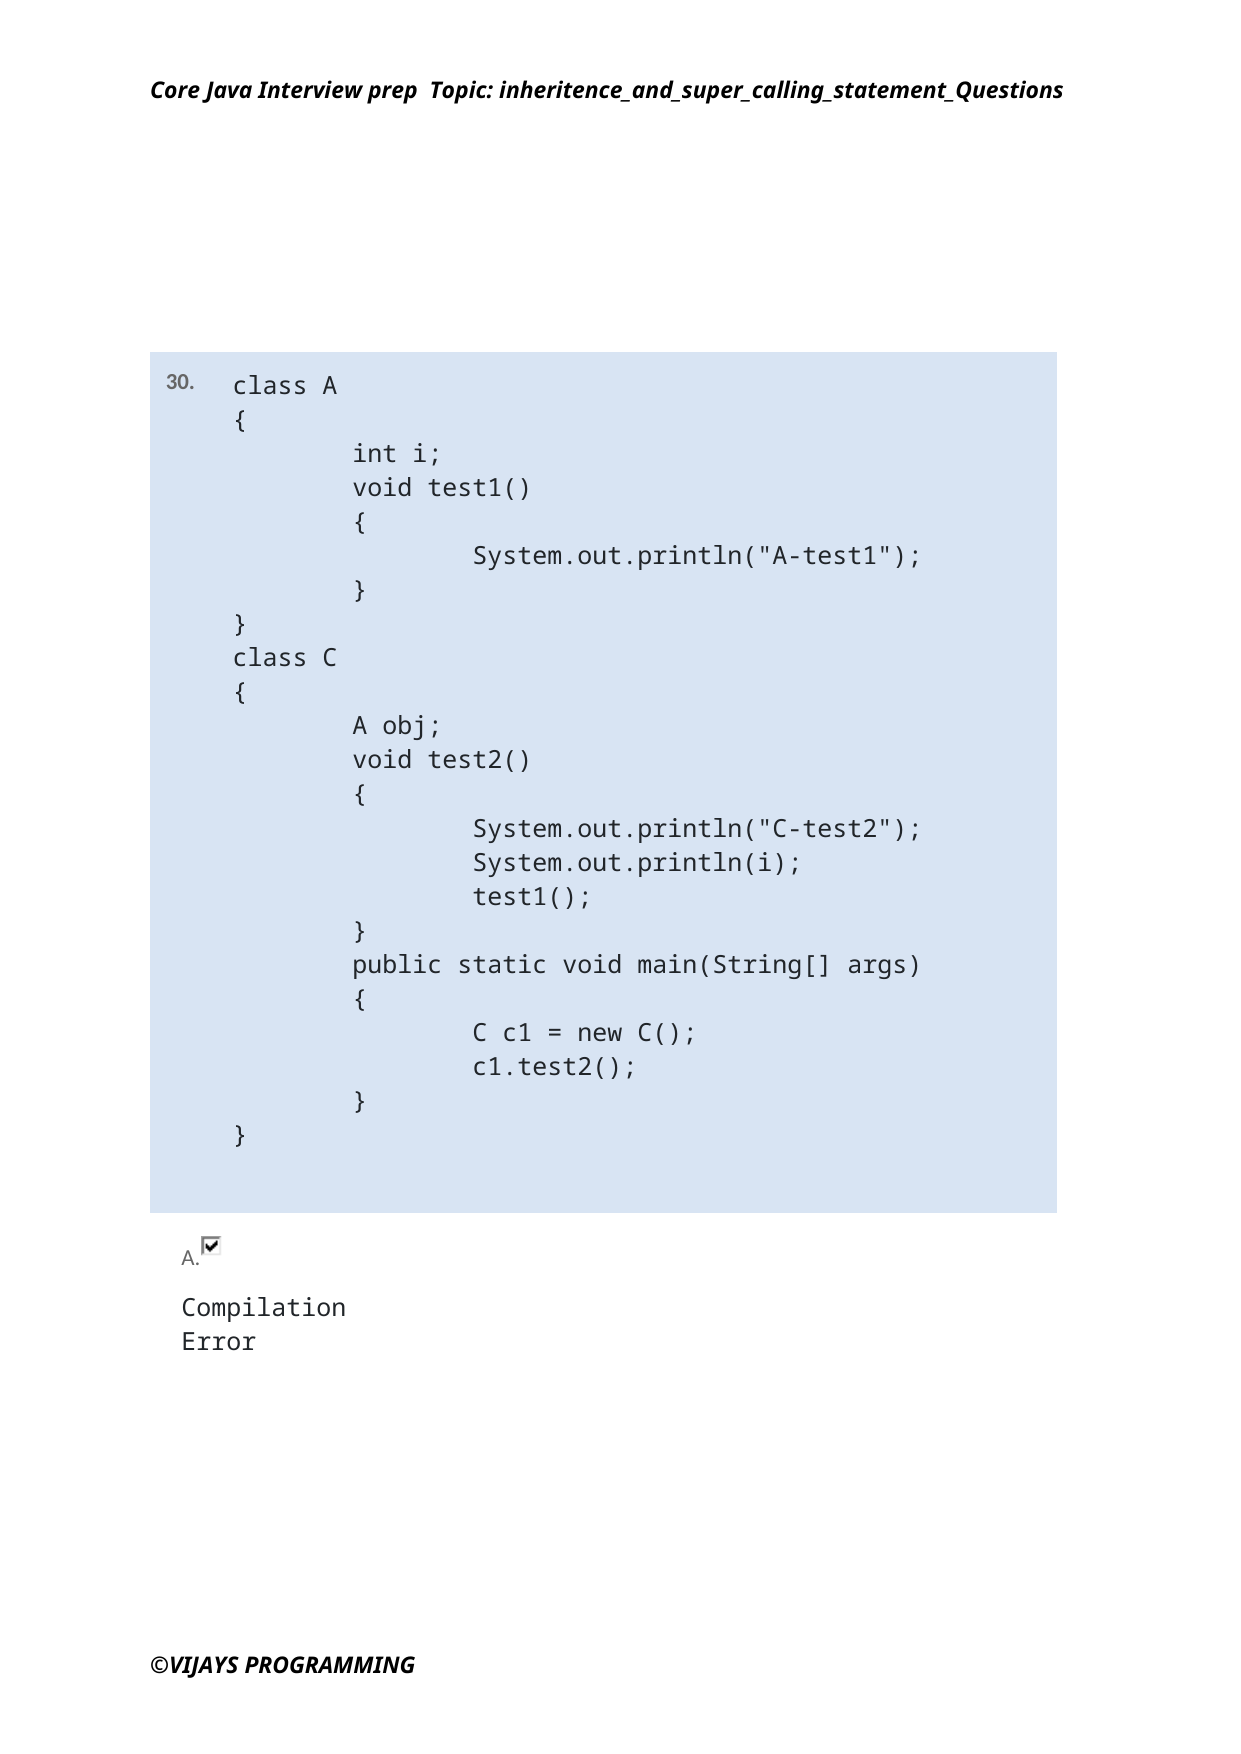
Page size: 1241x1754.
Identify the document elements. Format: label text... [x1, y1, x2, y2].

table_header [181, 268, 250, 336]
table_header A. Compilation Error [181, 1229, 429, 1460]
table_cell [1058, 352, 1090, 1213]
table_header [181, 1460, 374, 1575]
table_cell 30. [150, 352, 217, 1213]
table_header [181, 166, 374, 268]
table_cell [150, 150, 1090, 352]
table_cell class A { int i; void test1() { System.out.println("A-test1"); } } class C { A obj; void test2() { System.out.println("C-test2"); System.out.println(i); test1(); } public static void main(String[] args) { C c1 = new C(); c1.test2(); } } [217, 352, 1057, 1213]
table_cell [150, 1213, 1090, 1590]
